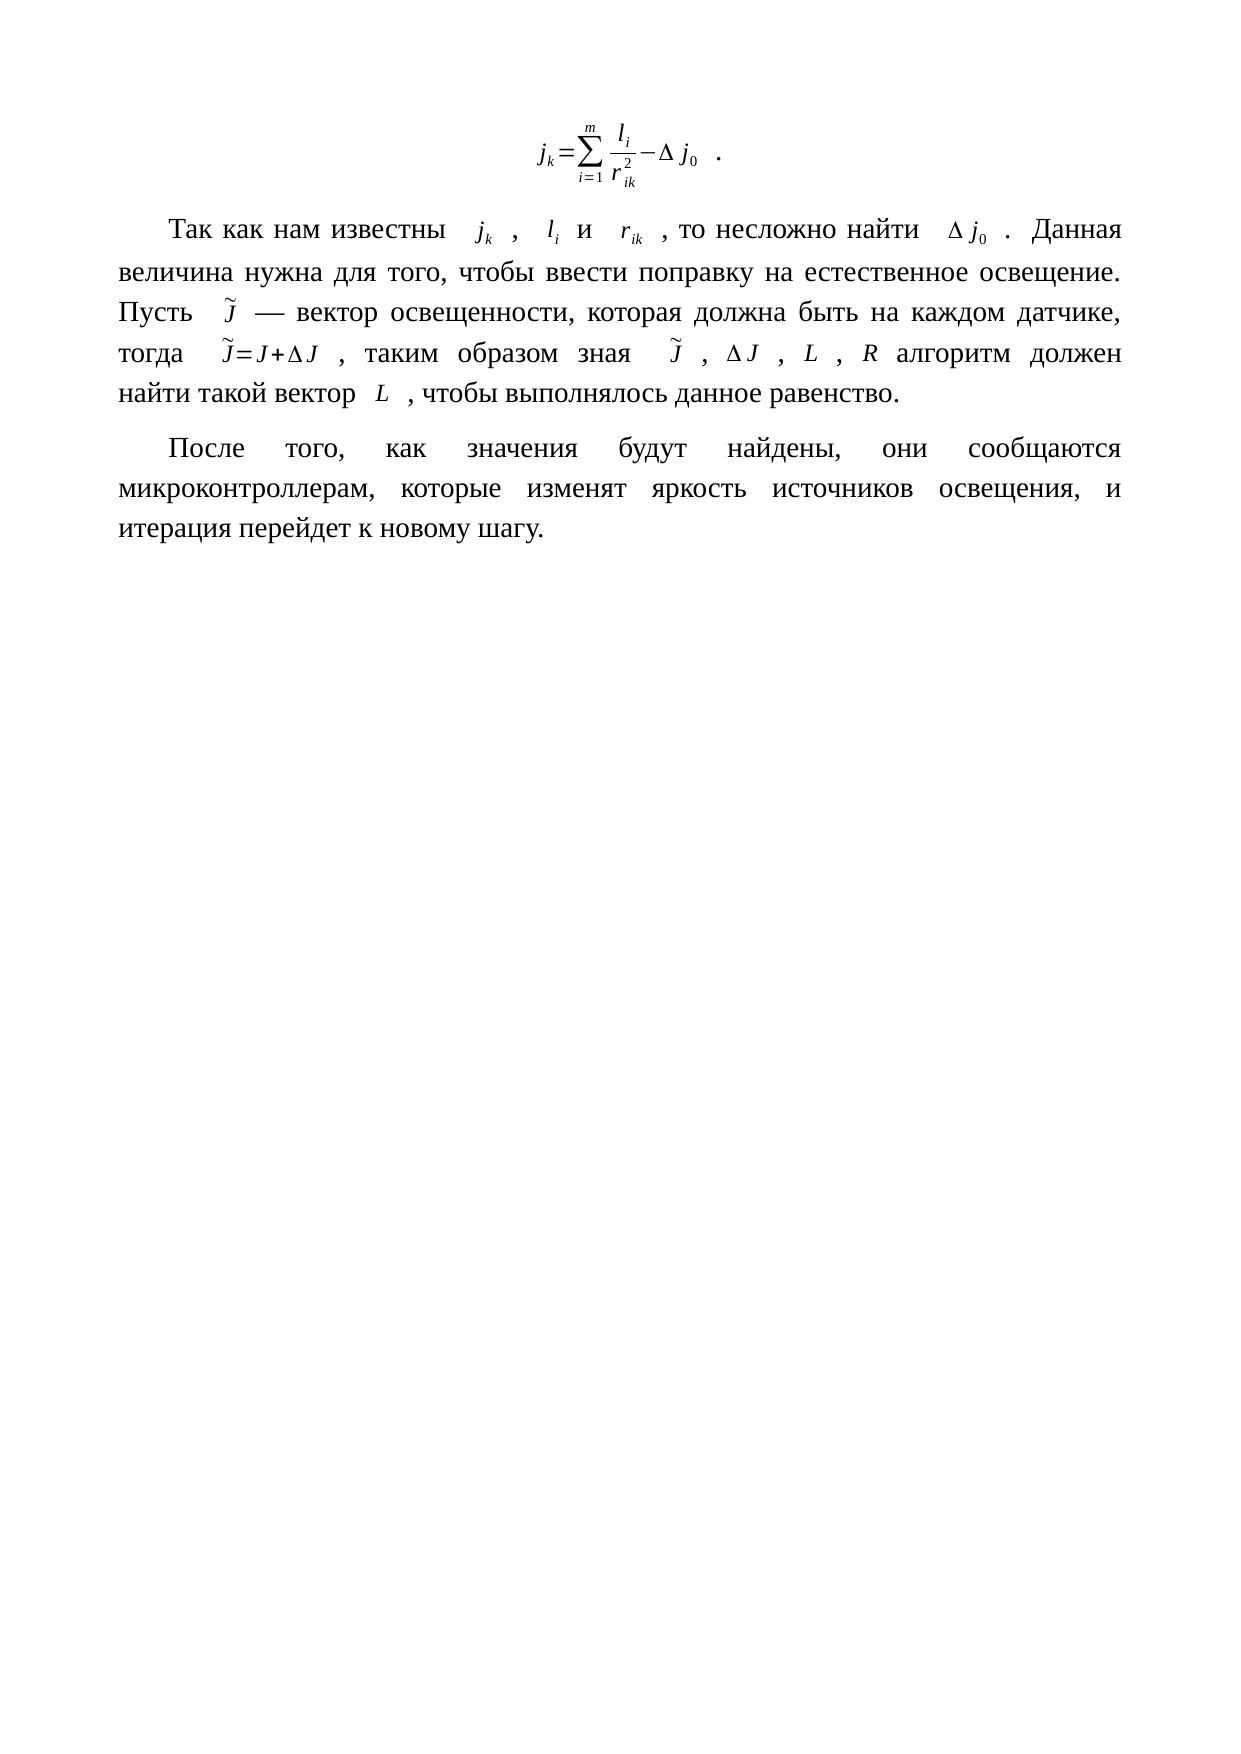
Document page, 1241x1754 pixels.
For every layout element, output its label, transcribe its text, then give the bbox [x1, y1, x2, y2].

text Так как нам известны , и , то несложно найти . Данная величина нужна для того, чтобы ввести поправку на естественное освещение. Пусть — вектор освещенности, которая должна быть на каждом датчике, тогда , таким образом зная ,,,алгоритм должен найти такой вектор, чтобы выполнялось данное равенство. [118, 211, 1122, 408]
text После того, как значения будут найдены, они сообщаются микроконтроллерам, которые изменят яркость источников освещения, и итерация перейдет к новому шагу. [118, 430, 1122, 544]
text . [118, 118, 1122, 190]
